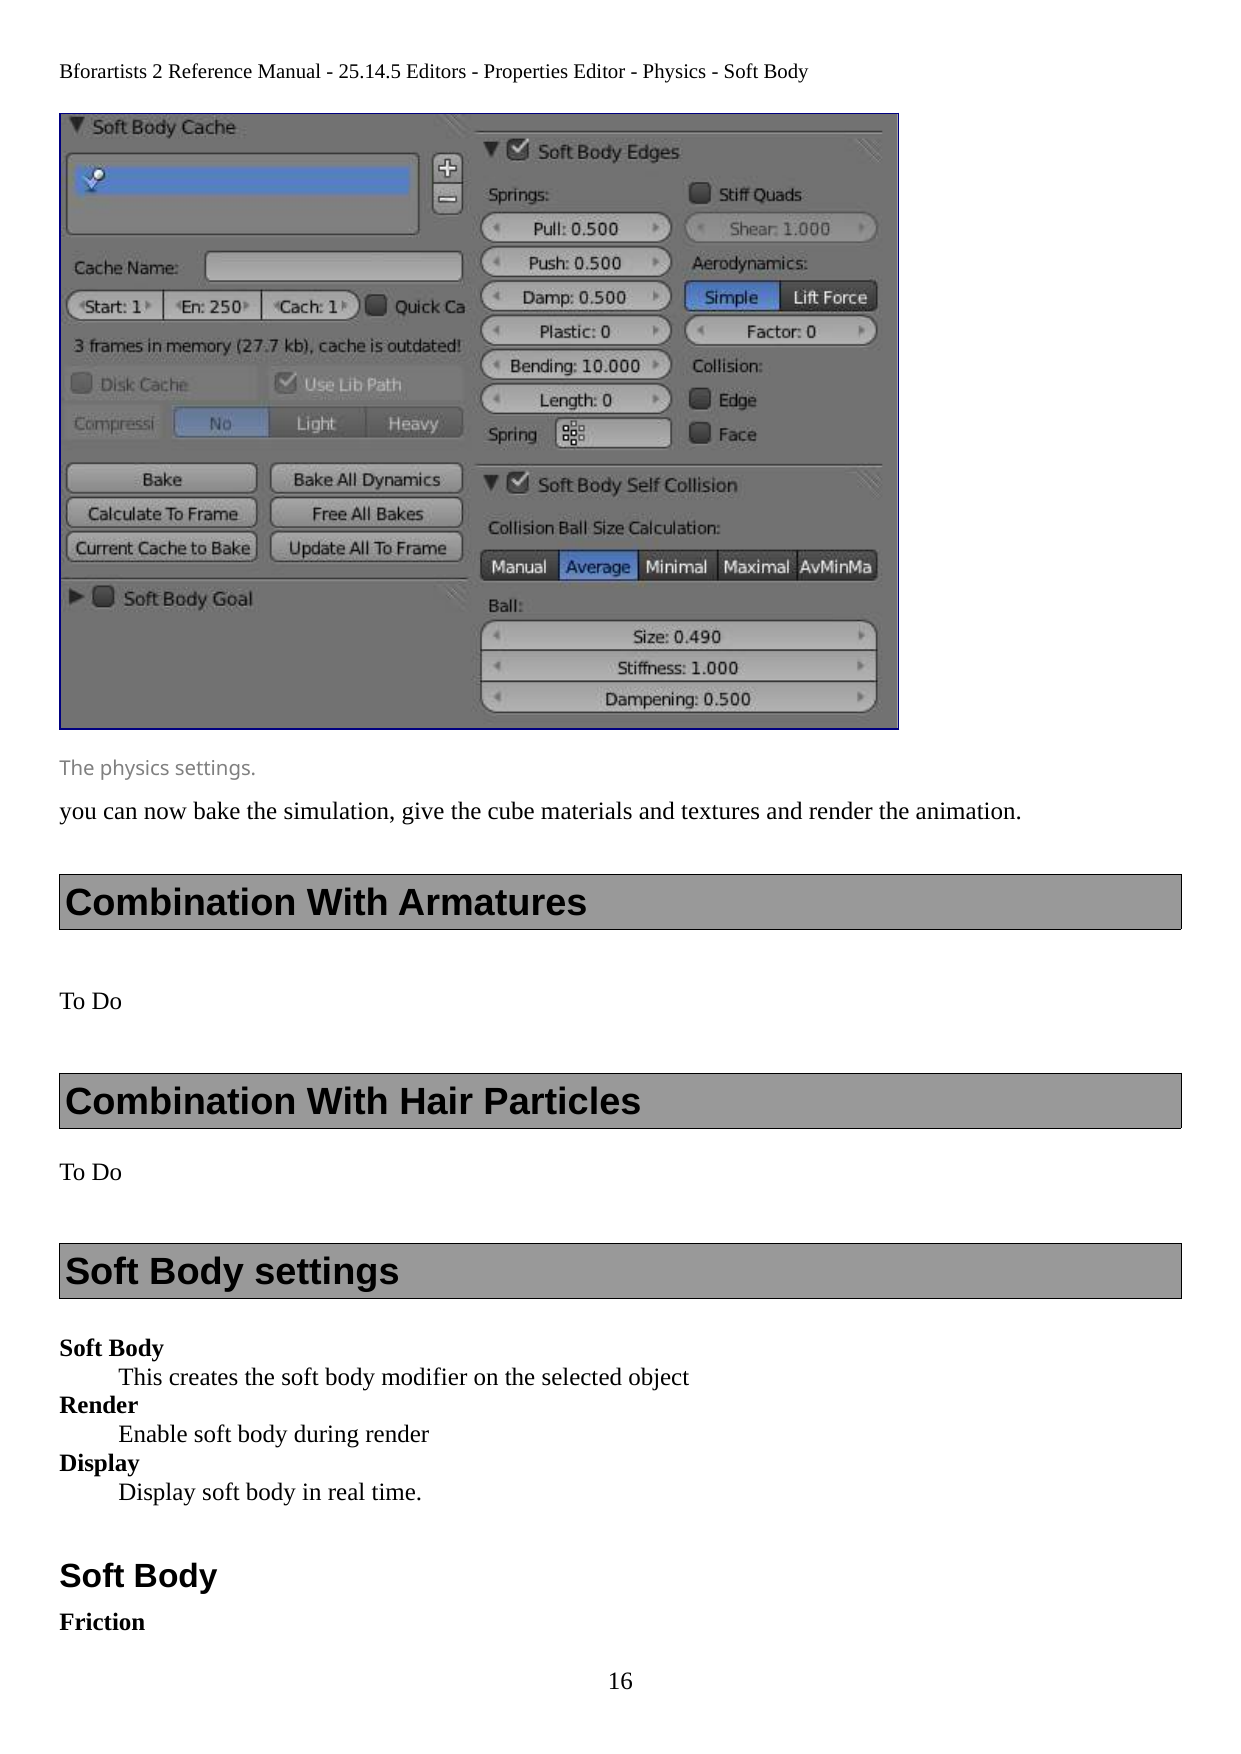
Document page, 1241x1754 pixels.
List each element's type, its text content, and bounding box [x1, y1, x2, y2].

text you can now bake the simulation, give the cube materials and textures and render the animation. [59, 796, 1181, 824]
table_header Combination With Hair Particles [60, 1074, 1181, 1128]
subtitle Friction [59, 1607, 1181, 1636]
text The physics settings. [59, 750, 1181, 781]
text To Do [59, 986, 1181, 1015]
subtitle Render [59, 1390, 1181, 1419]
list Enable soft body during render [118, 1419, 1181, 1448]
picture [61, 114, 898, 728]
text To Do [59, 1129, 1181, 1186]
list This creates the soft body modifier on the selected object [118, 1362, 1181, 1390]
subtitle Soft Body [59, 1333, 1181, 1362]
subtitle Display [59, 1448, 1181, 1477]
table_header Combination With Armatures [60, 875, 1181, 929]
list Display soft body in real time. [118, 1477, 1181, 1505]
subtitle Soft Body [59, 1556, 1181, 1594]
table_header Soft Body settings [60, 1244, 1181, 1298]
